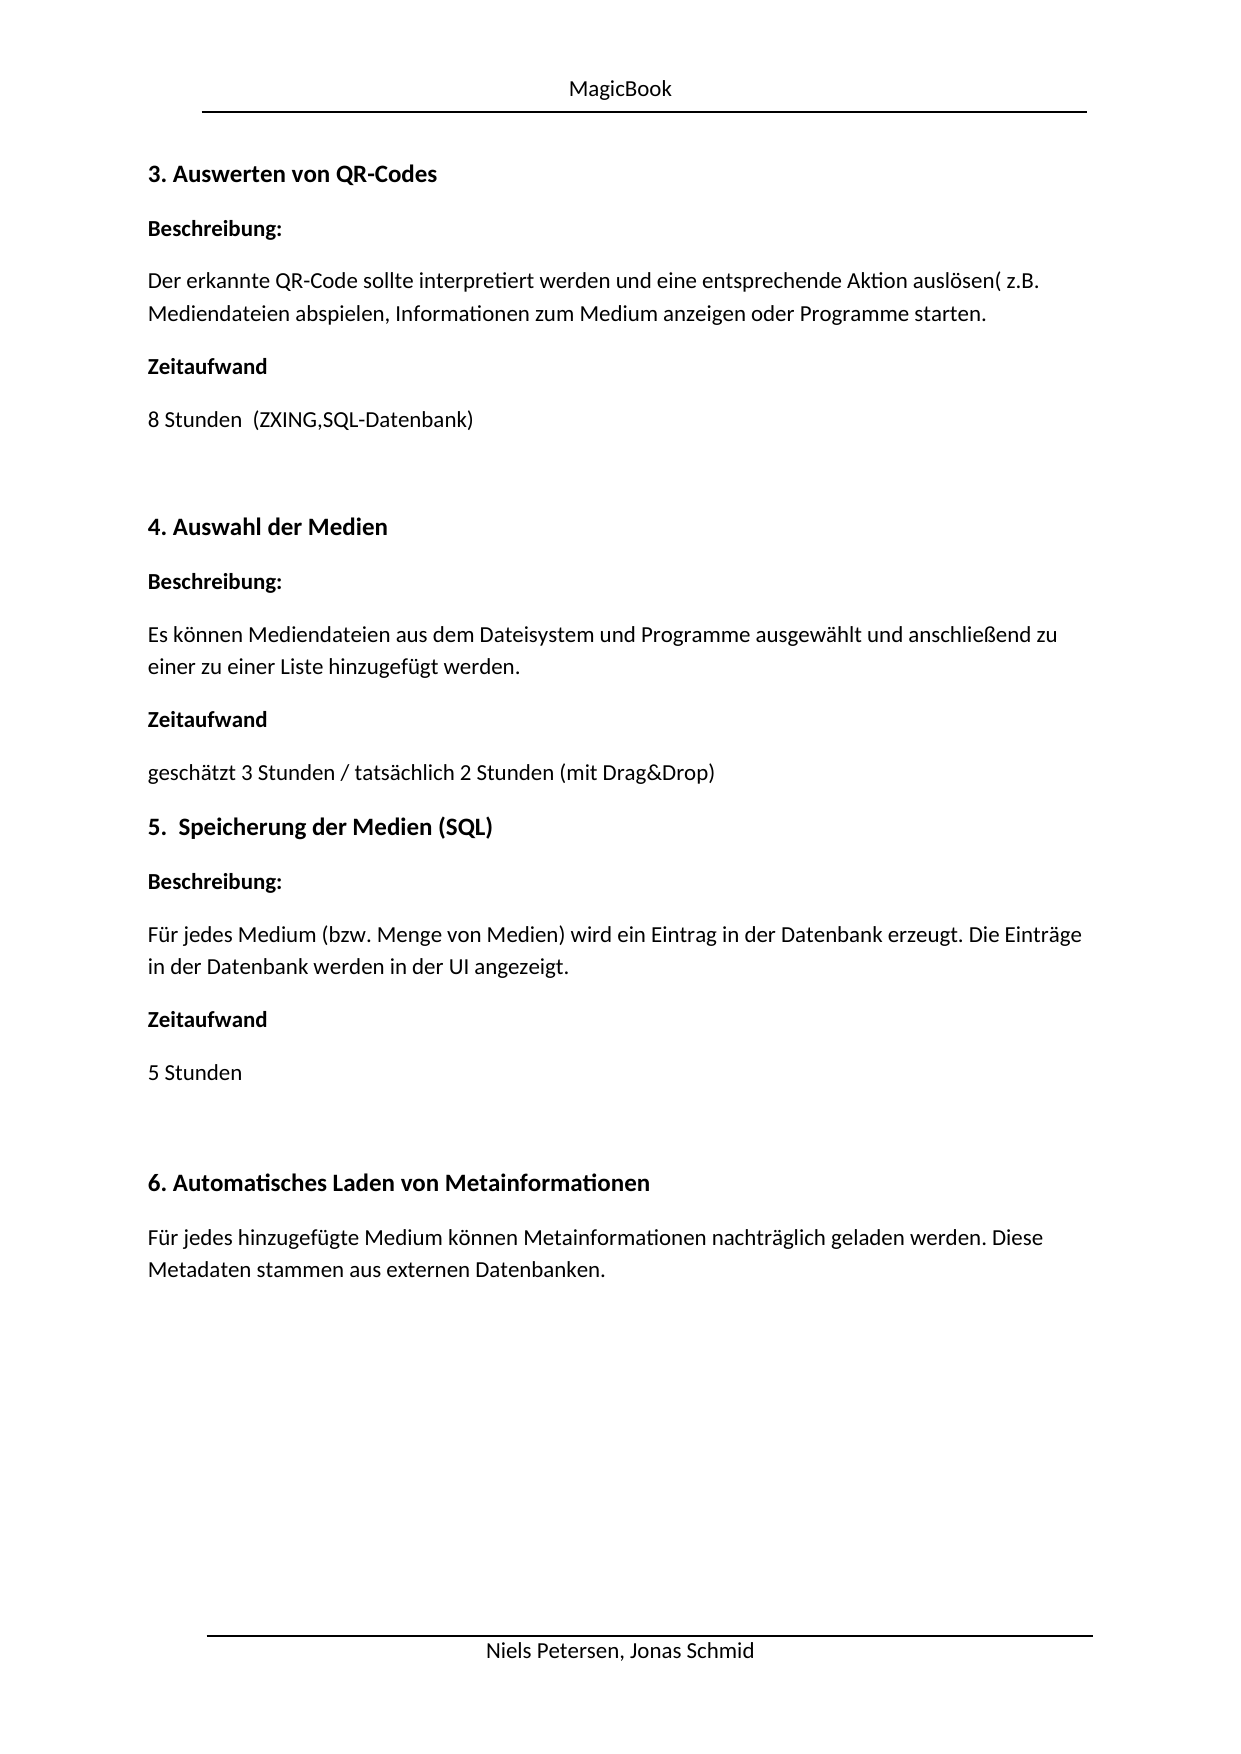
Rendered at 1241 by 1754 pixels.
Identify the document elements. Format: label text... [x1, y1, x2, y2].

text Der erkannte QR-Code sollte interpretiert werden und eine entsprechende Aktion auslösen( z.B. Mediendateien abspielen, Informationen zum Medium anzeigen oder Programme starten. [148, 267, 1093, 327]
text Zeitaufwand [148, 705, 1093, 733]
text Beschreibung: [148, 867, 1093, 895]
text 4. Auswahl der Medien [148, 511, 1093, 541]
text 8 Stunden (ZXING,SQL-Datenbank) [148, 405, 1093, 433]
text geschätzt 3 Stunden / tatsächlich 2 Stunden (mit Drag&Drop) [148, 758, 1093, 786]
text Zeitaufwand [148, 352, 1093, 380]
text 3. Auswerten von QR-Codes [148, 158, 1093, 188]
text 6. Automatisches Laden von Metainformationen [148, 1167, 1093, 1197]
text 5. Speicherung der Medien (SQL) [148, 811, 1093, 842]
text Für jedes Medium (bzw. Menge von Medien) wird ein Eintrag in der Datenbank erzeugt. Die Einträge in der Datenbank werden in der UI angezeigt. [148, 920, 1093, 980]
text Zeitaufwand [148, 1005, 1093, 1033]
text Beschreibung: [148, 567, 1093, 595]
text Beschreibung: [148, 214, 1093, 242]
text Für jedes hinzugefügte Medium können Metainformationen nachträglich geladen werden. Diese Metadaten stammen aus externen Datenbanken. [148, 1223, 1093, 1283]
text Es können Mediendateien aus dem Dateisystem und Programme ausgewählt und anschließend zu einer zu einer Liste hinzugefügt werden. [148, 620, 1093, 680]
text 5 Stunden [148, 1058, 1093, 1086]
